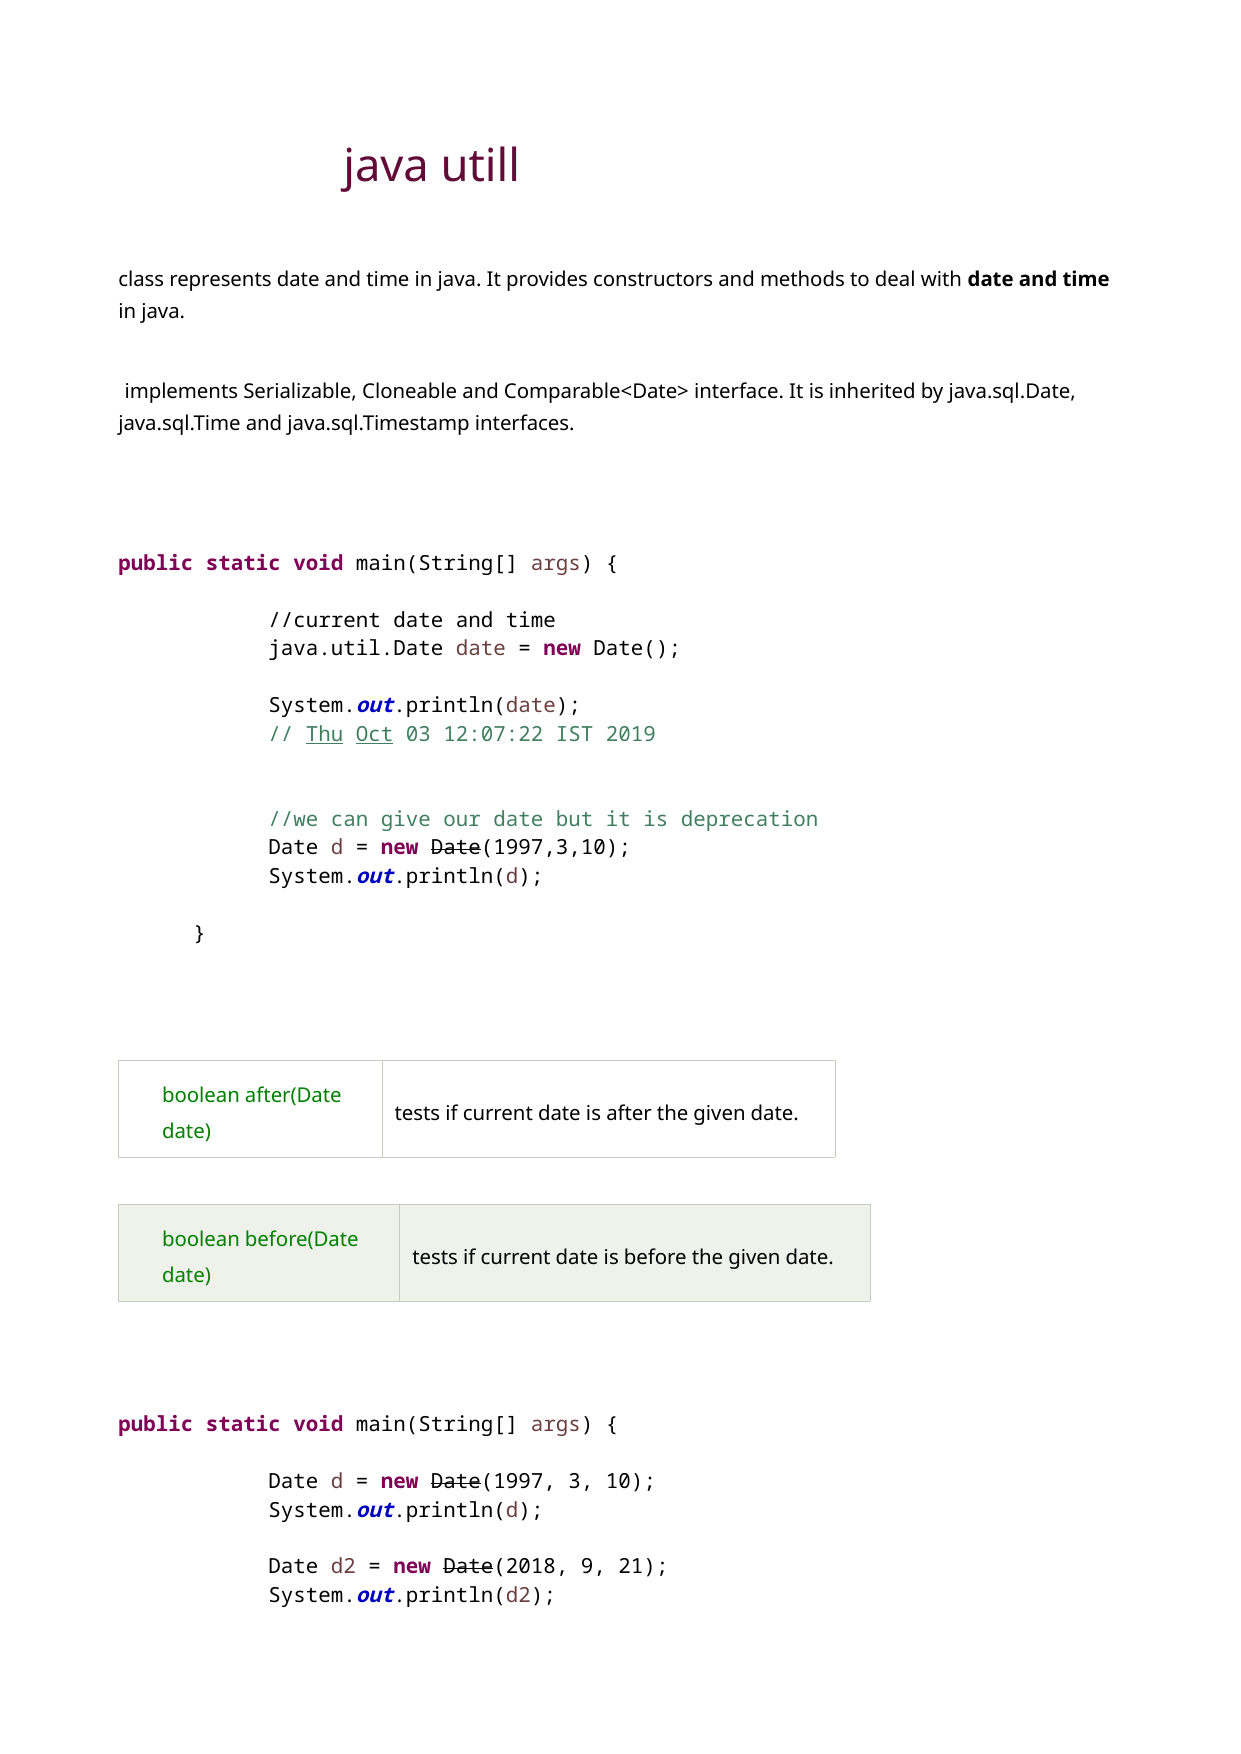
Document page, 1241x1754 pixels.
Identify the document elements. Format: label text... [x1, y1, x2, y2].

text implements Serializable, Cloneable and Comparable<Date> interface. It is inherited by java.sql.Date, java.sql.Time and java.sql.Timestamp interfaces. [118, 343, 1122, 437]
text java.util.Date date = new Date(); [118, 633, 1122, 662]
table_header tests if current date is after the given date. [383, 1061, 835, 1157]
table_header boolean after(Date date) [119, 1061, 382, 1157]
text Date d = new Date(1997, 3, 10); [118, 1466, 1122, 1495]
text System.out.println(d); [118, 861, 1122, 889]
text System.out.println(d2); [118, 1580, 1122, 1608]
text public static void main(String[] args) { [118, 548, 1122, 576]
text //current date and time [118, 605, 1122, 633]
text System.out.println(date); [118, 690, 1122, 719]
text Date d2 = new Date(2018, 9, 21); [118, 1552, 1122, 1580]
text class represents date and time in java. It provides constructors and methods to deal with date and time in java. [118, 264, 1122, 324]
table_header boolean before(Date date) [119, 1205, 399, 1301]
text } [118, 918, 1122, 946]
text Date d = new Date(1997,3,10); [118, 832, 1122, 861]
text //we can give our date but it is deprecation [118, 804, 1122, 832]
text // Thu Oct 03 12:07:22 IST 2019 [118, 719, 1122, 747]
text public static void main(String[] args) { [118, 1409, 1122, 1438]
table_header tests if current date is before the given date. [400, 1205, 870, 1301]
text System.out.println(d); [118, 1495, 1122, 1523]
subtitle java utill [343, 133, 1122, 194]
